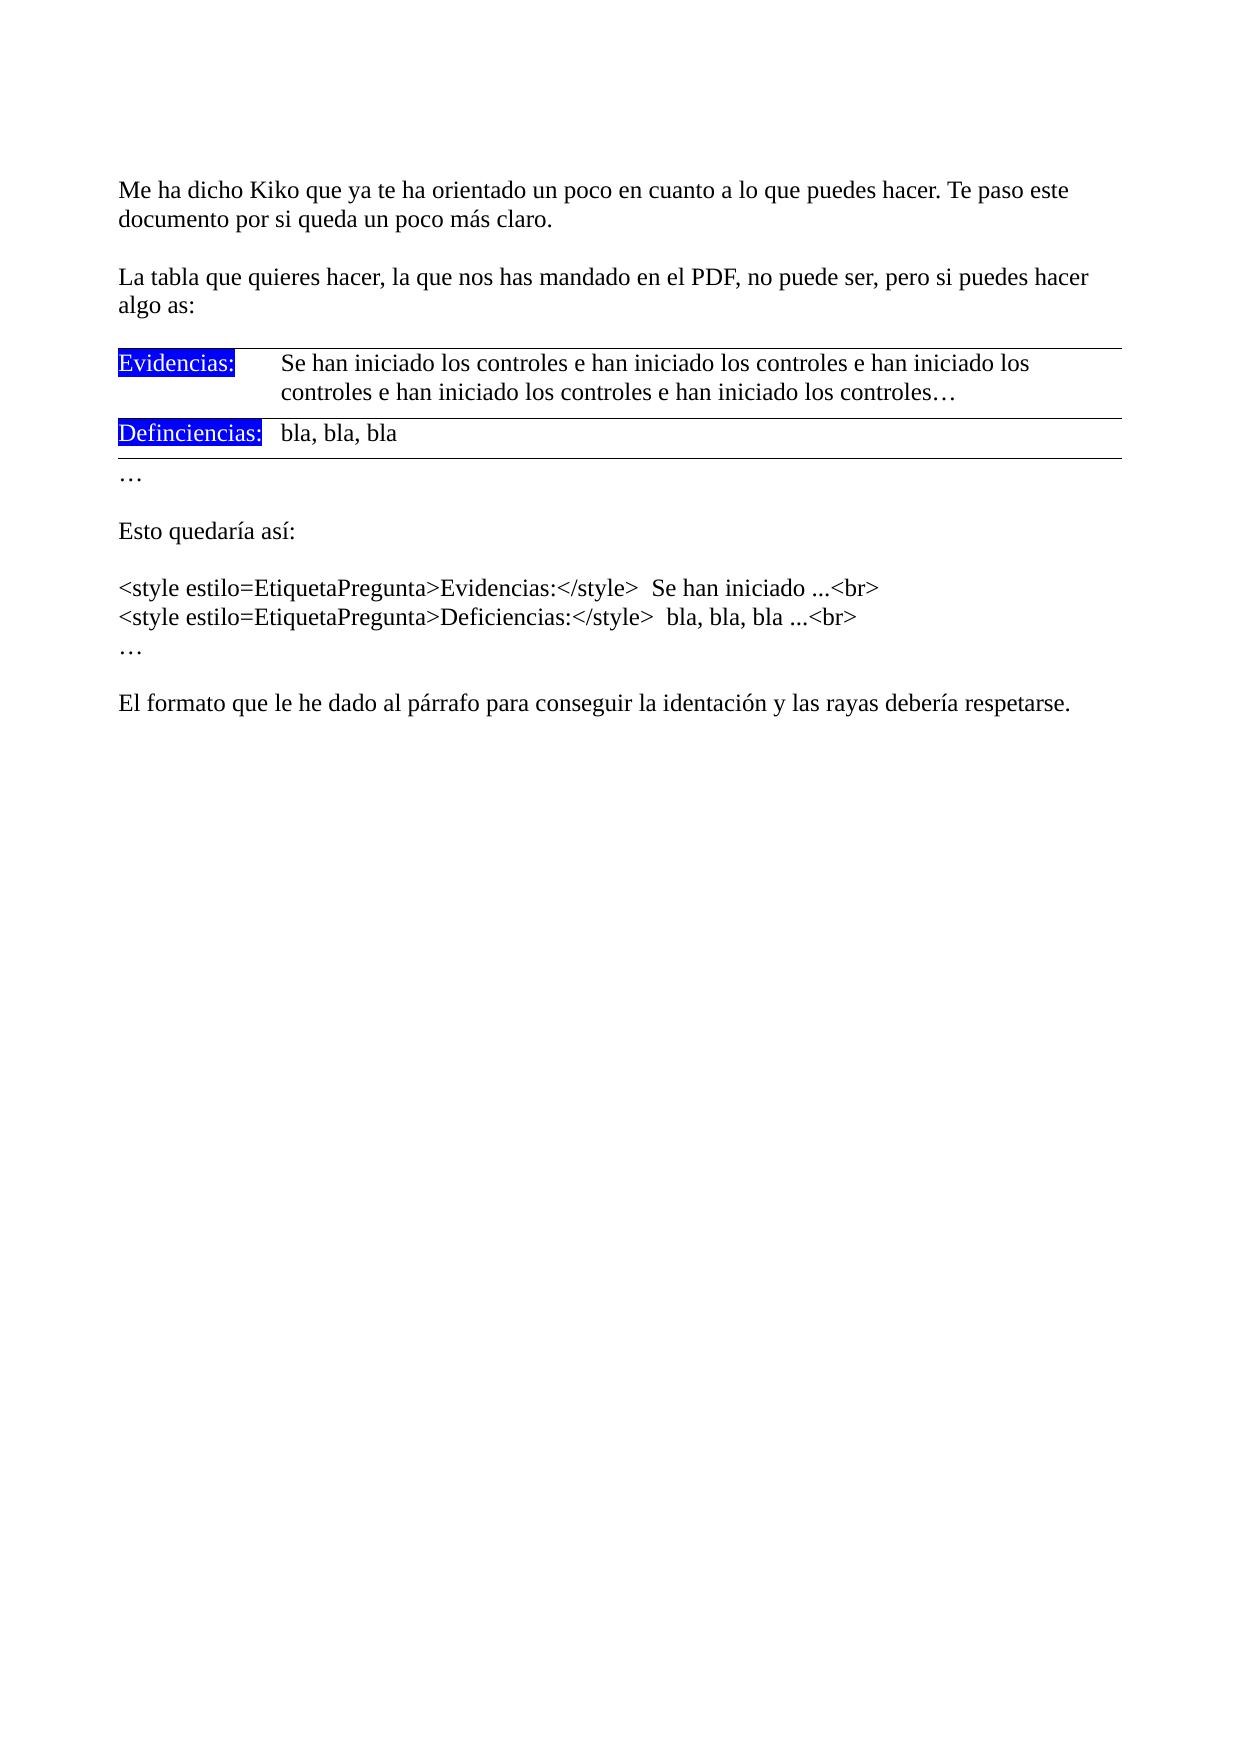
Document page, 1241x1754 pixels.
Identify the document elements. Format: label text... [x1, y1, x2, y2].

text Me ha dicho Kiko que ya te ha orientado un poco en cuanto a lo que puedes hacer. Te paso este documento por si queda un poco más claro. [118, 176, 1122, 233]
text La tabla que quieres hacer, la que nos has mandado en el PDF, no puede ser, pero si puedes hacer algo as: [118, 262, 1122, 319]
text … [118, 459, 1122, 487]
text <style estilo=EtiquetaPregunta>Evidencias:</style> Se han iniciado ...<br> [118, 573, 1122, 602]
text … [118, 631, 1122, 659]
text El formato que le he dado al párrafo para conseguir la identación y las rayas debería respetarse. [118, 688, 1122, 717]
text <style estilo=EtiquetaPregunta>Deficiencias:</style> bla, bla, bla ...<br> [118, 602, 1122, 631]
text Esto quedaría así: [118, 516, 1122, 544]
text Evidencias: Se han iniciado los controles e han iniciado los controles e han iniciado los controles e han iniciado los controles e han iniciado los controles… [118, 349, 1122, 406]
text Definciencias: bla, bla, bla [262, 419, 1122, 446]
